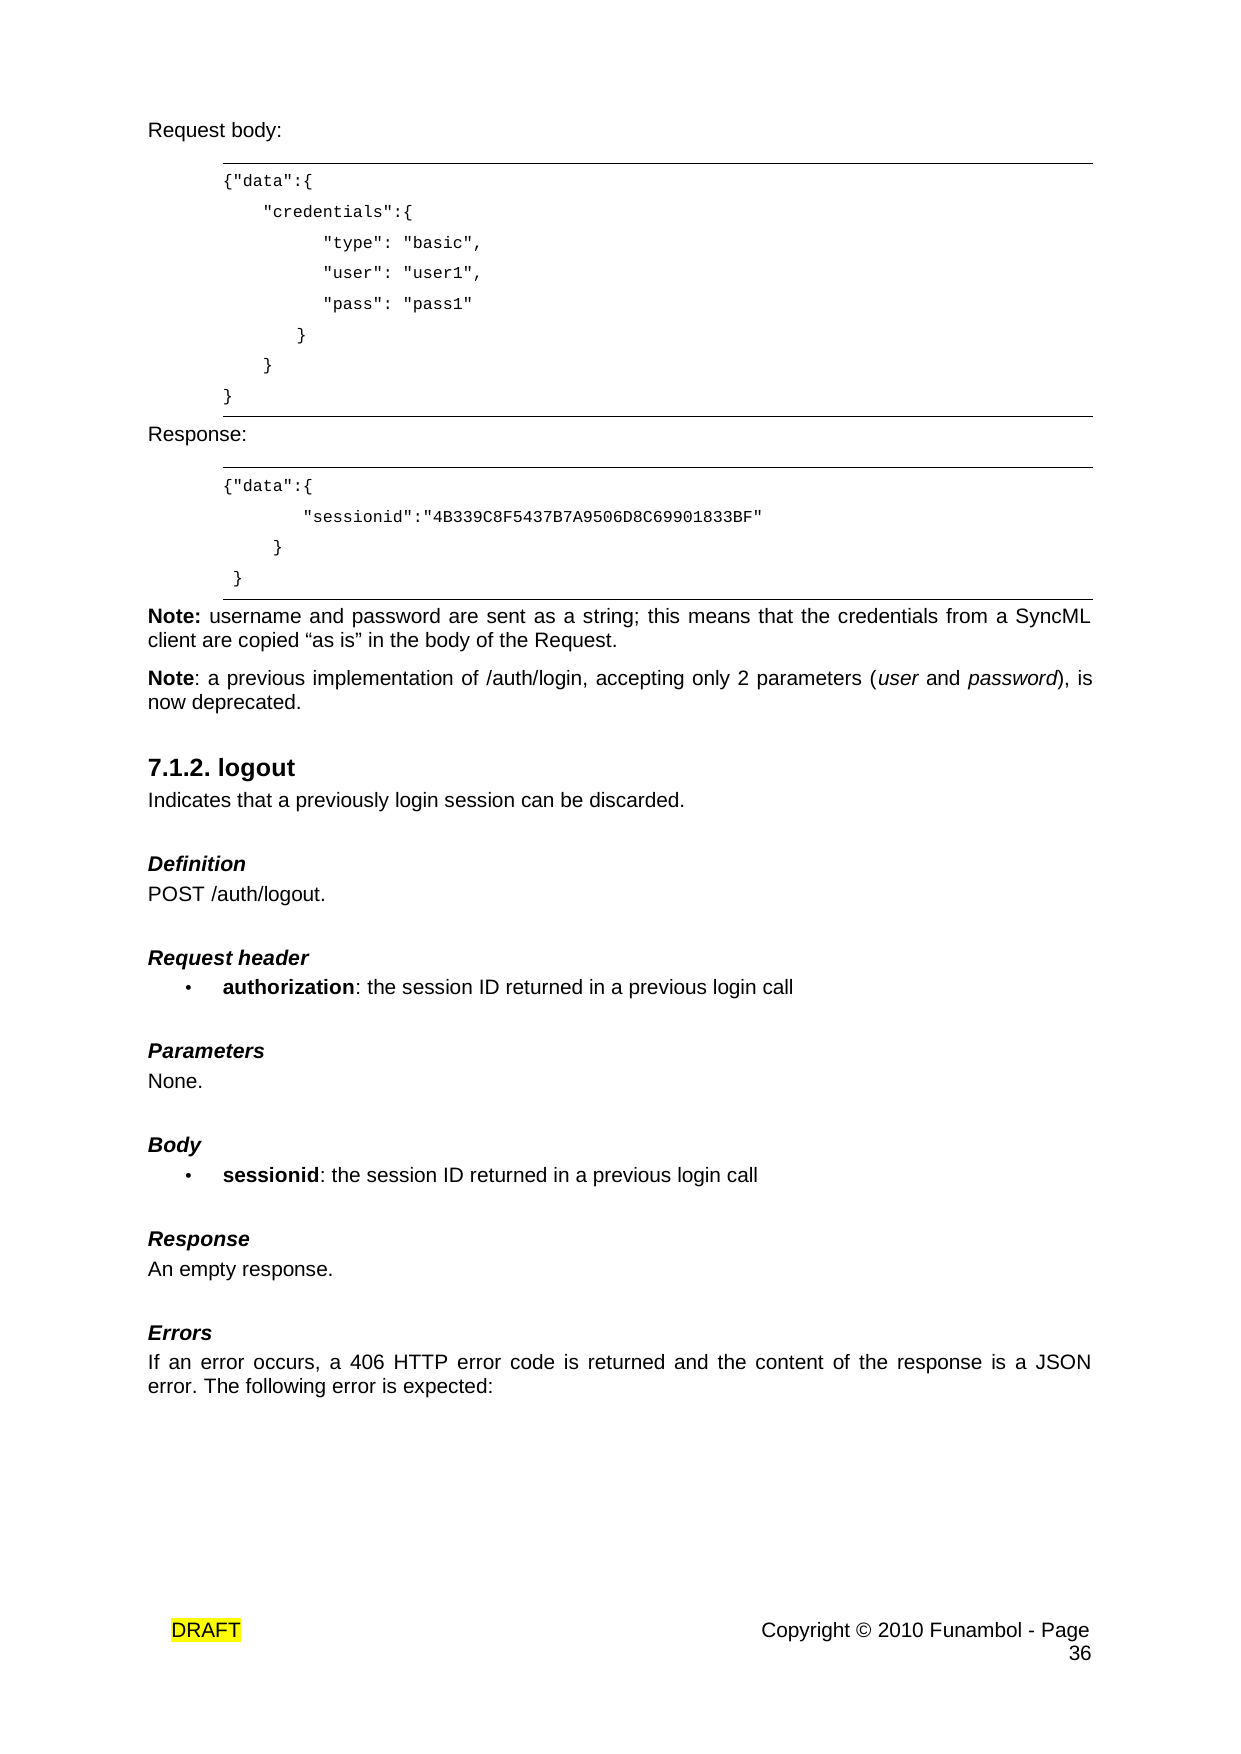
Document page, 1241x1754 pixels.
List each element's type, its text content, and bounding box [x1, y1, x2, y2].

text POST /auth/logout. [148, 882, 1093, 906]
text Response: [148, 423, 1093, 446]
text "credentials":{ [223, 193, 1093, 222]
text Note: a previous implementation of /auth/login, accepting only 2 parameters (user and password), is now deprecated. [148, 667, 1093, 714]
text "pass": "pass1" [223, 285, 1093, 314]
subtitle Definition [148, 852, 1093, 876]
text "sessionid":"4B339C8F5437B7A9506D8C69901833BF" [223, 498, 1093, 527]
text Note: username and password are sent as a string; this means that the credentials from a SyncML client are copied “as is” in the body of the Request. [148, 605, 1093, 652]
text } [223, 346, 1093, 376]
subtitle Errors [148, 1321, 1093, 1344]
subtitle logout [148, 754, 1093, 782]
subtitle Body [148, 1133, 1093, 1157]
text } [223, 559, 1093, 599]
subtitle Response [148, 1227, 1093, 1251]
text Request body: [148, 118, 1093, 142]
list authorization: the session ID returned in a previous login call [185, 976, 1093, 999]
subtitle Request header [148, 946, 1093, 969]
text "user": "user1", [223, 254, 1093, 284]
text } [223, 377, 1093, 416]
text "type": "basic", [223, 224, 1093, 253]
list sessionid: the session ID returned in a previous login call [185, 1163, 1093, 1187]
text {"data":{ [223, 164, 1093, 192]
subtitle Parameters [148, 1039, 1093, 1063]
text If an error occurs, a 406 HTTP error code is returned and the content of the response is a JSON error. The following error is expected: [148, 1351, 1093, 1398]
text Indicates that a previously login session can be discarded. [148, 788, 1093, 812]
text {"data":{ [223, 468, 1093, 496]
text } [223, 528, 1093, 558]
text } [223, 316, 1093, 345]
text None. [148, 1069, 1093, 1093]
text An empty response. [148, 1257, 1093, 1281]
